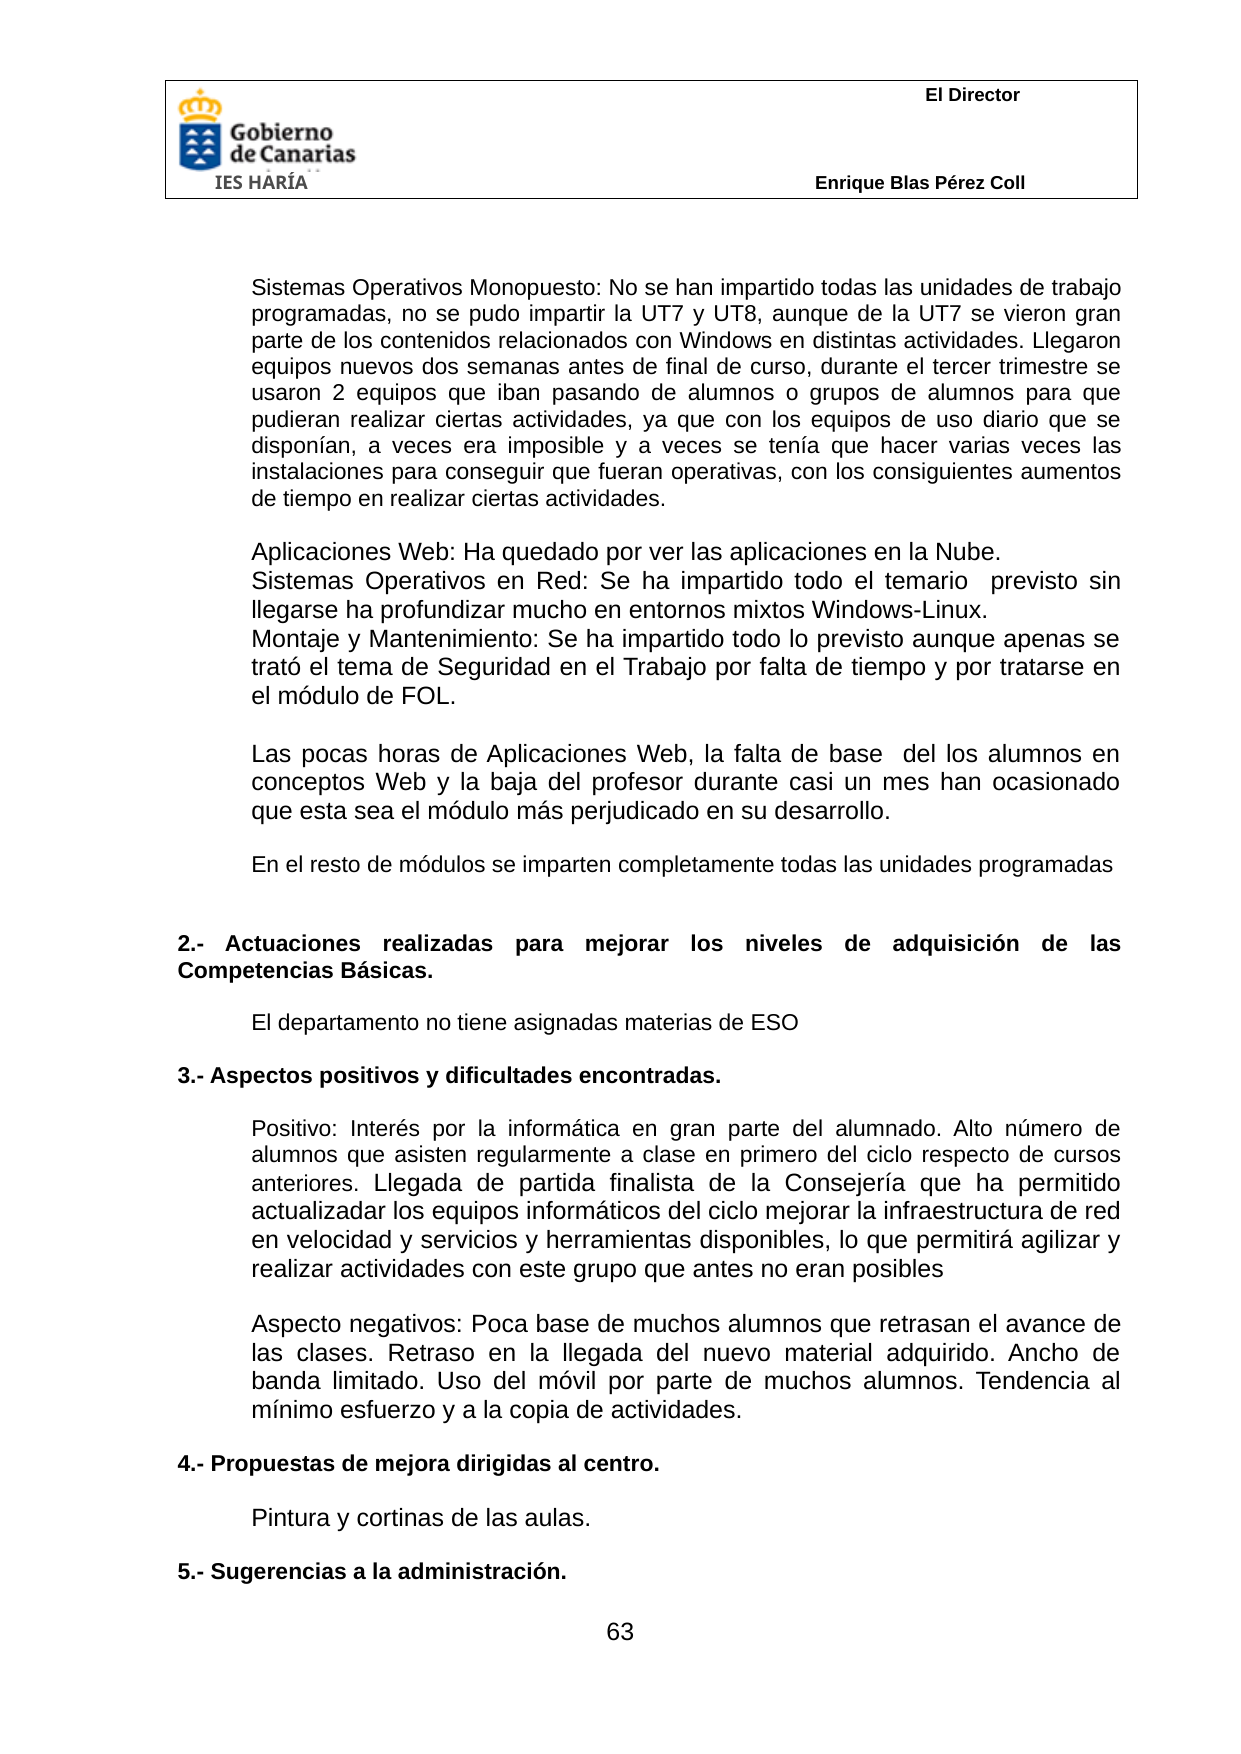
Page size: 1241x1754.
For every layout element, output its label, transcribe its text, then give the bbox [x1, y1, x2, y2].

text Montaje y Mantenimiento: Se ha impartido todo lo previsto aunque apenas se trató el tema de Seguridad en el Trabajo por falta de tiempo y por tratarse en el módulo de FOL. [251, 624, 1122, 710]
text Aplicaciones Web: Ha quedado por ver las aplicaciones en la Nube. [251, 537, 1122, 566]
text 3.- Aspectos positivos y dificultades encontradas. [177, 1062, 1122, 1088]
text Sistemas Operativos Monopuesto: No se han impartido todas las unidades de trabajo programadas, no se pudo impartir la UT7 y UT8, aunque de la UT7 se vieron gran parte de los contenidos relacionados con Windows en distintas actividades. Llegaron equipos nuevos dos semanas antes de final de curso, durante el tercer trimestre se usaron 2 equipos que iban pasando de alumnos o grupos de alumnos para que pudieran realizar ciertas actividades, ya que con los equipos de uso diario que se disponían, a veces era imposible y a veces se tenía que hacer varias veces las instalaciones para conseguir que fueran operativas, con los consiguientes aumentos de tiempo en realizar ciertas actividades. [251, 274, 1122, 511]
text 5.- Sugerencias a la administración. [177, 1558, 1122, 1584]
picture [173, 85, 359, 172]
text El departamento no tiene asignadas materias de ESO [251, 1009, 1122, 1036]
text En el resto de módulos se imparten completamente todas las unidades programadas [251, 851, 1122, 878]
text Sistemas Operativos en Red: Se ha impartido todo el temario previsto sin llegarse ha profundizar mucho en entornos mixtos Windows-Linux. [251, 566, 1122, 624]
text Aspecto negativos: Poca base de muchos alumnos que retrasan el avance de las clases. Retraso en la llegada del nuevo material adquirido. Ancho de banda limitado. Uso del móvil por parte de muchos alumnos. Tendencia al mínimo esfuerzo y a la copia de actividades. [251, 1309, 1122, 1424]
text 4.- Propuestas de mejora dirigidas al centro. [177, 1450, 1122, 1477]
text Positivo: Interés por la informática en gran parte del alumnado. Alto número de alumnos que asisten regularmente a clase en primero del ciclo respecto de cursos anteriores. Llegada de partida finalista de la Consejería que ha permitido actualizadar los equipos informáticos del ciclo mejorar la infraestructura de red en velocidad y servicios y herramientas disponibles, lo que permitirá agilizar y realizar actividades con este grupo que antes no eran posibles [251, 1115, 1122, 1282]
text Las pocas horas de Aplicaciones Web, la falta de base del los alumnos en conceptos Web y la baja del profesor durante casi un mes han ocasionado que esta sea el módulo más perjudicado en su desarrollo. [251, 739, 1122, 825]
text Pintura y cortinas de las aulas. [251, 1503, 1122, 1532]
text 2.- Actuaciones realizadas para mejorar los niveles de adquisición de las Competencias Básicas. [177, 930, 1122, 983]
